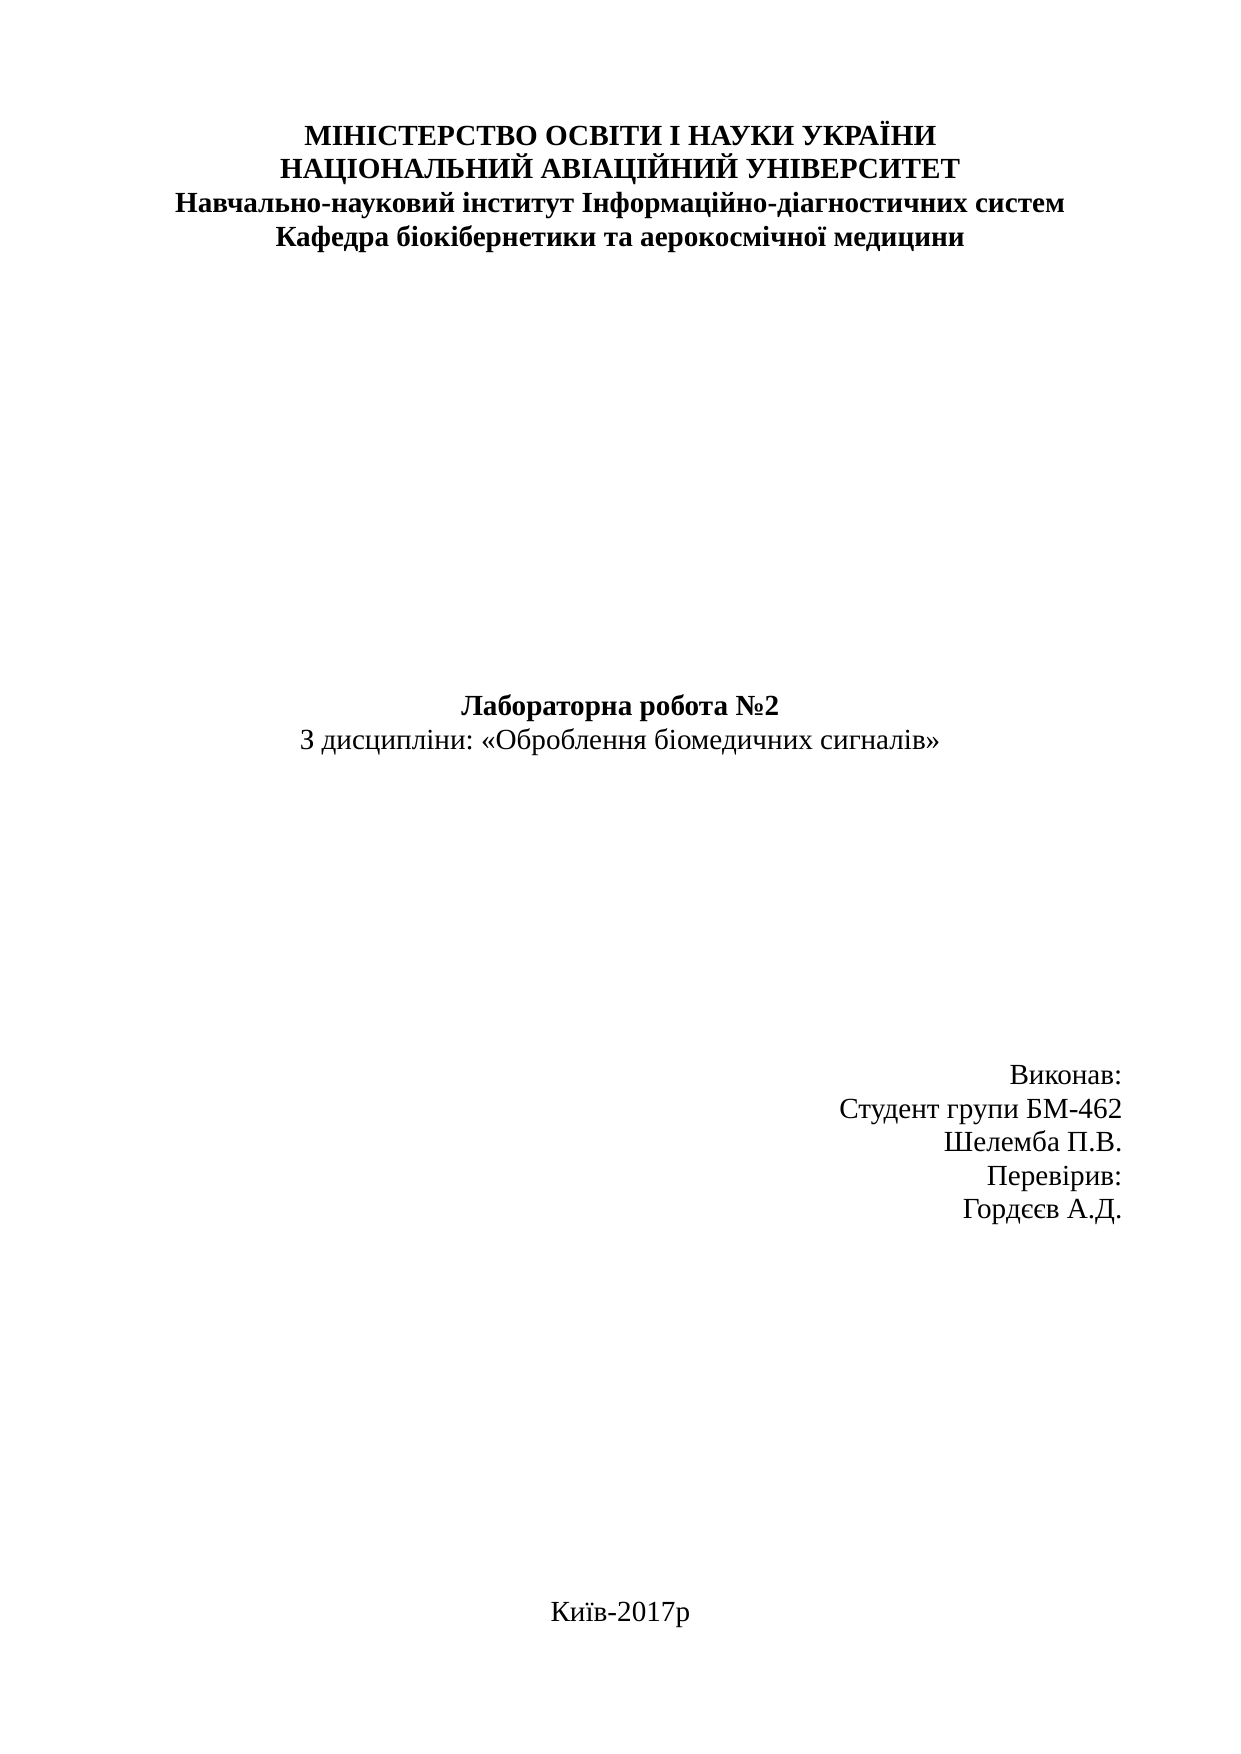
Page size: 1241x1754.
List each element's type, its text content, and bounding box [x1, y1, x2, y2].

text Виконав: [118, 1057, 1122, 1091]
text Шелемба П.В. [118, 1124, 1122, 1158]
text Навчально-науковий інститут Інформаційно-діагностичних систем [118, 185, 1122, 219]
text Студент групи БМ-462 [118, 1091, 1122, 1124]
text Гордєєв А.Д. [118, 1191, 1122, 1225]
text Київ-2017р [118, 1594, 1122, 1627]
text Перевірив: [118, 1158, 1122, 1191]
text Кафедра біокібернетики та аерокосмічної медицини [118, 219, 1122, 252]
text МІНІСТЕРСТВО ОСВІТИ І НАУКИ УКРАЇНИ [118, 118, 1122, 152]
text НАЦІОНАЛЬНИЙ АВІАЦІЙНИЙ УНІВЕРСИТЕТ [118, 152, 1122, 185]
text З дисципліни: «Оброблення біомедичних сигналів» [118, 722, 1122, 755]
text Лабораторна робота №2 [118, 688, 1122, 722]
